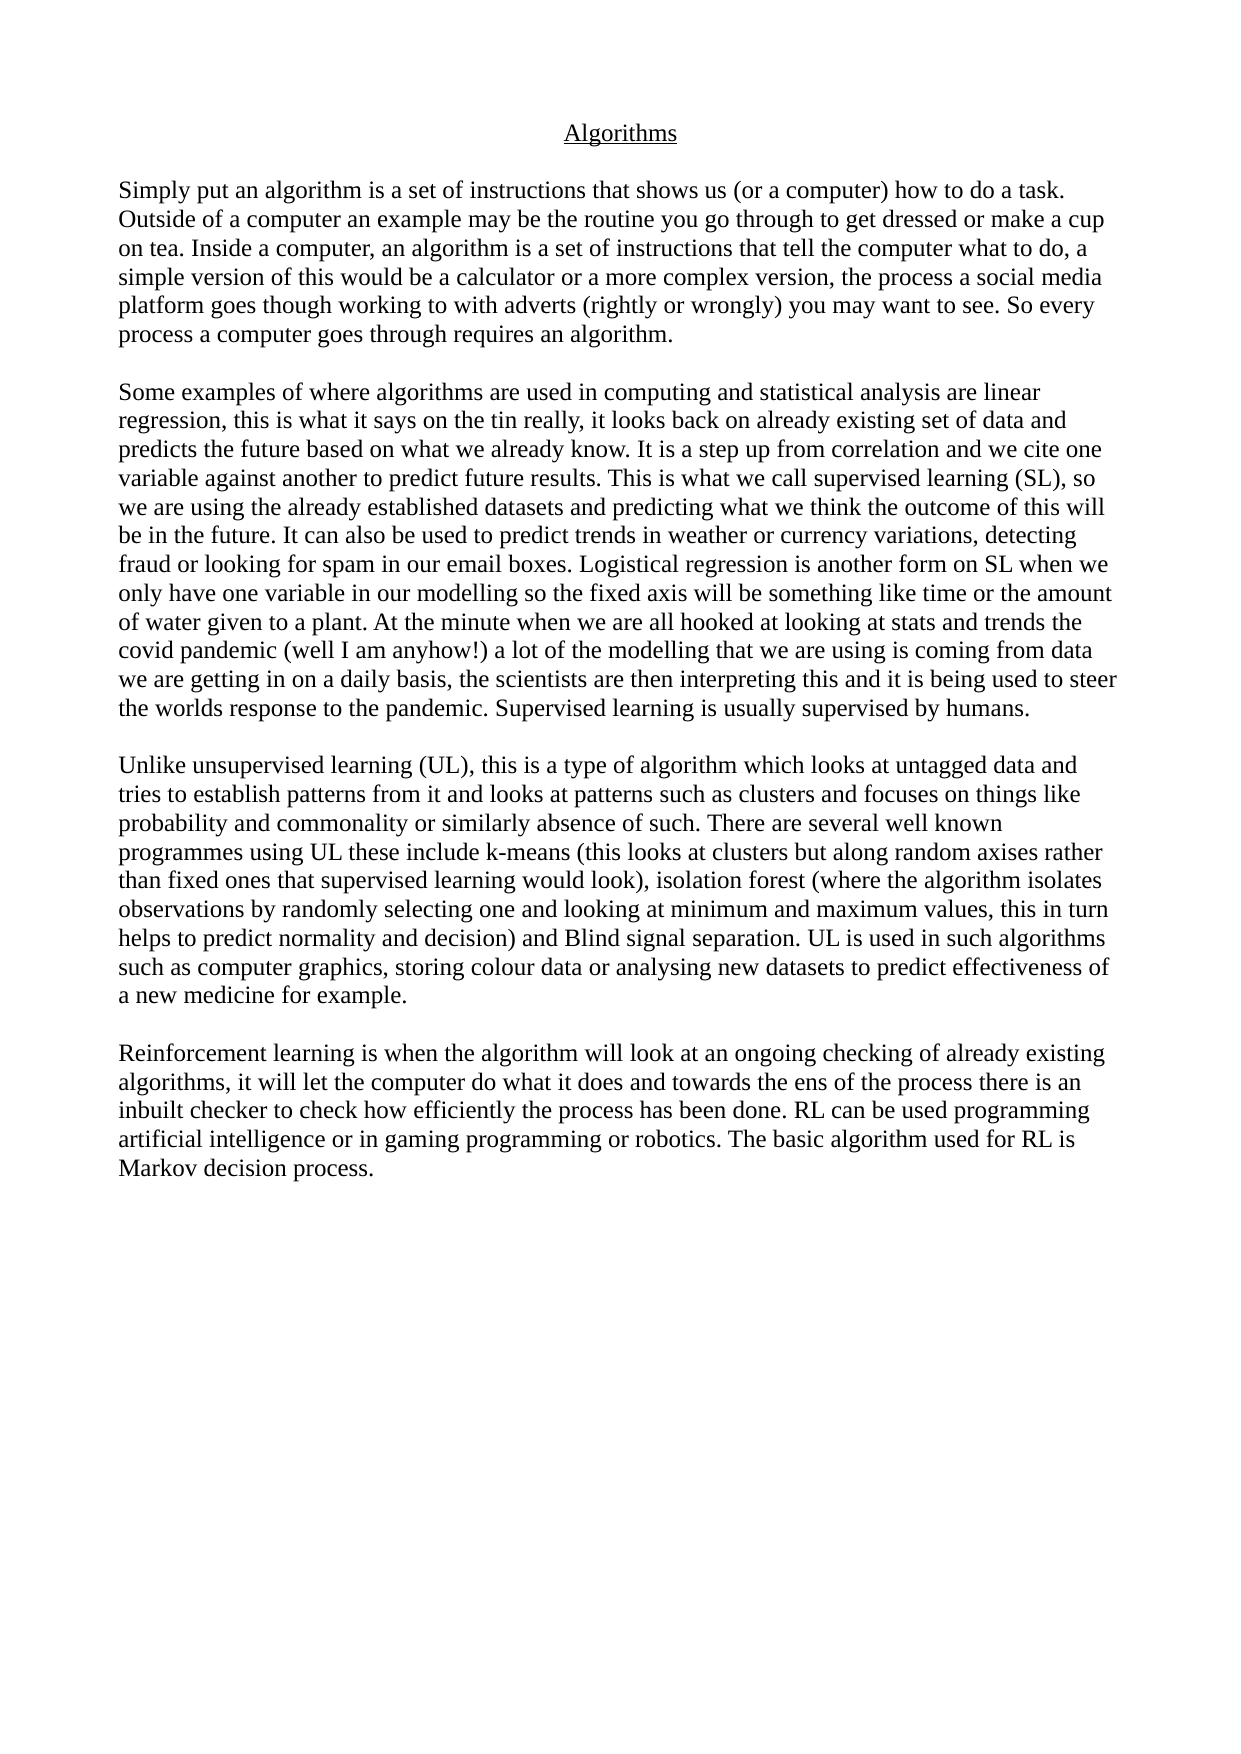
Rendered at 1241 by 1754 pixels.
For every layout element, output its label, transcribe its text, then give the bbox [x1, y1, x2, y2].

text Unlike unsupervised learning (UL), this is a type of algorithm which looks at untagged data and tries to establish patterns from it and looks at patterns such as clusters and focuses on things like probability and commonality or similarly absence of such. There are several well known programmes using UL these include k-means (this looks at clusters but along random axises rather than fixed ones that supervised learning would look), isolation forest (where the algorithm isolates observations by randomly selecting one and looking at minimum and maximum values, this in turn helps to predict normality and decision) and Blind signal separation. UL is used in such algorithms such as computer graphics, storing colour data or analysing new datasets to predict effectiveness of a new medicine for example. [118, 751, 1122, 1009]
text Reinforcement learning is when the algorithm will look at an ongoing checking of already existing algorithms, it will let the computer do what it does and towards the ens of the process there is an inbuilt checker to check how efficiently the process has been done. RL can be used programming artificial intelligence or in gaming programming or robotics. The basic algorithm used for RL is Markov decision process. [118, 1038, 1122, 1182]
text Algorithms [118, 118, 1122, 147]
text Some examples of where algorithms are used in computing and statistical analysis are linear regression, this is what it says on the tin really, it looks back on already existing set of data and predicts the future based on what we already know. It is a step up from correlation and we cite one variable against another to predict future results. This is what we call supervised learning (SL), so we are using the already established datasets and predicting what we think the outcome of this will be in the future. It can also be used to predict trends in weather or currency variations, detecting fraud or looking for spam in our email boxes. Logistical regression is another form on SL when we only have one variable in our modelling so the fixed axis will be something like time or the amount of water given to a plant. At the minute when we are all hooked at looking at stats and trends the covid pandemic (well I am anyhow!) a lot of the modelling that we are using is coming from data we are getting in on a daily basis, the scientists are then interpreting this and it is being used to steer the worlds response to the pandemic. Supervised learning is usually supervised by humans. [118, 377, 1122, 722]
text Simply put an algorithm is a set of instructions that shows us (or a computer) how to do a task. Outside of a computer an example may be the routine you go through to get dressed or make a cup on tea. Inside a computer, an algorithm is a set of instructions that tell the computer what to do, a simple version of this would be a calculator or a more complex version, the process a social media platform goes though working to with adverts (rightly or wrongly) you may want to see. So every process a computer goes through requires an algorithm. [118, 176, 1122, 348]
